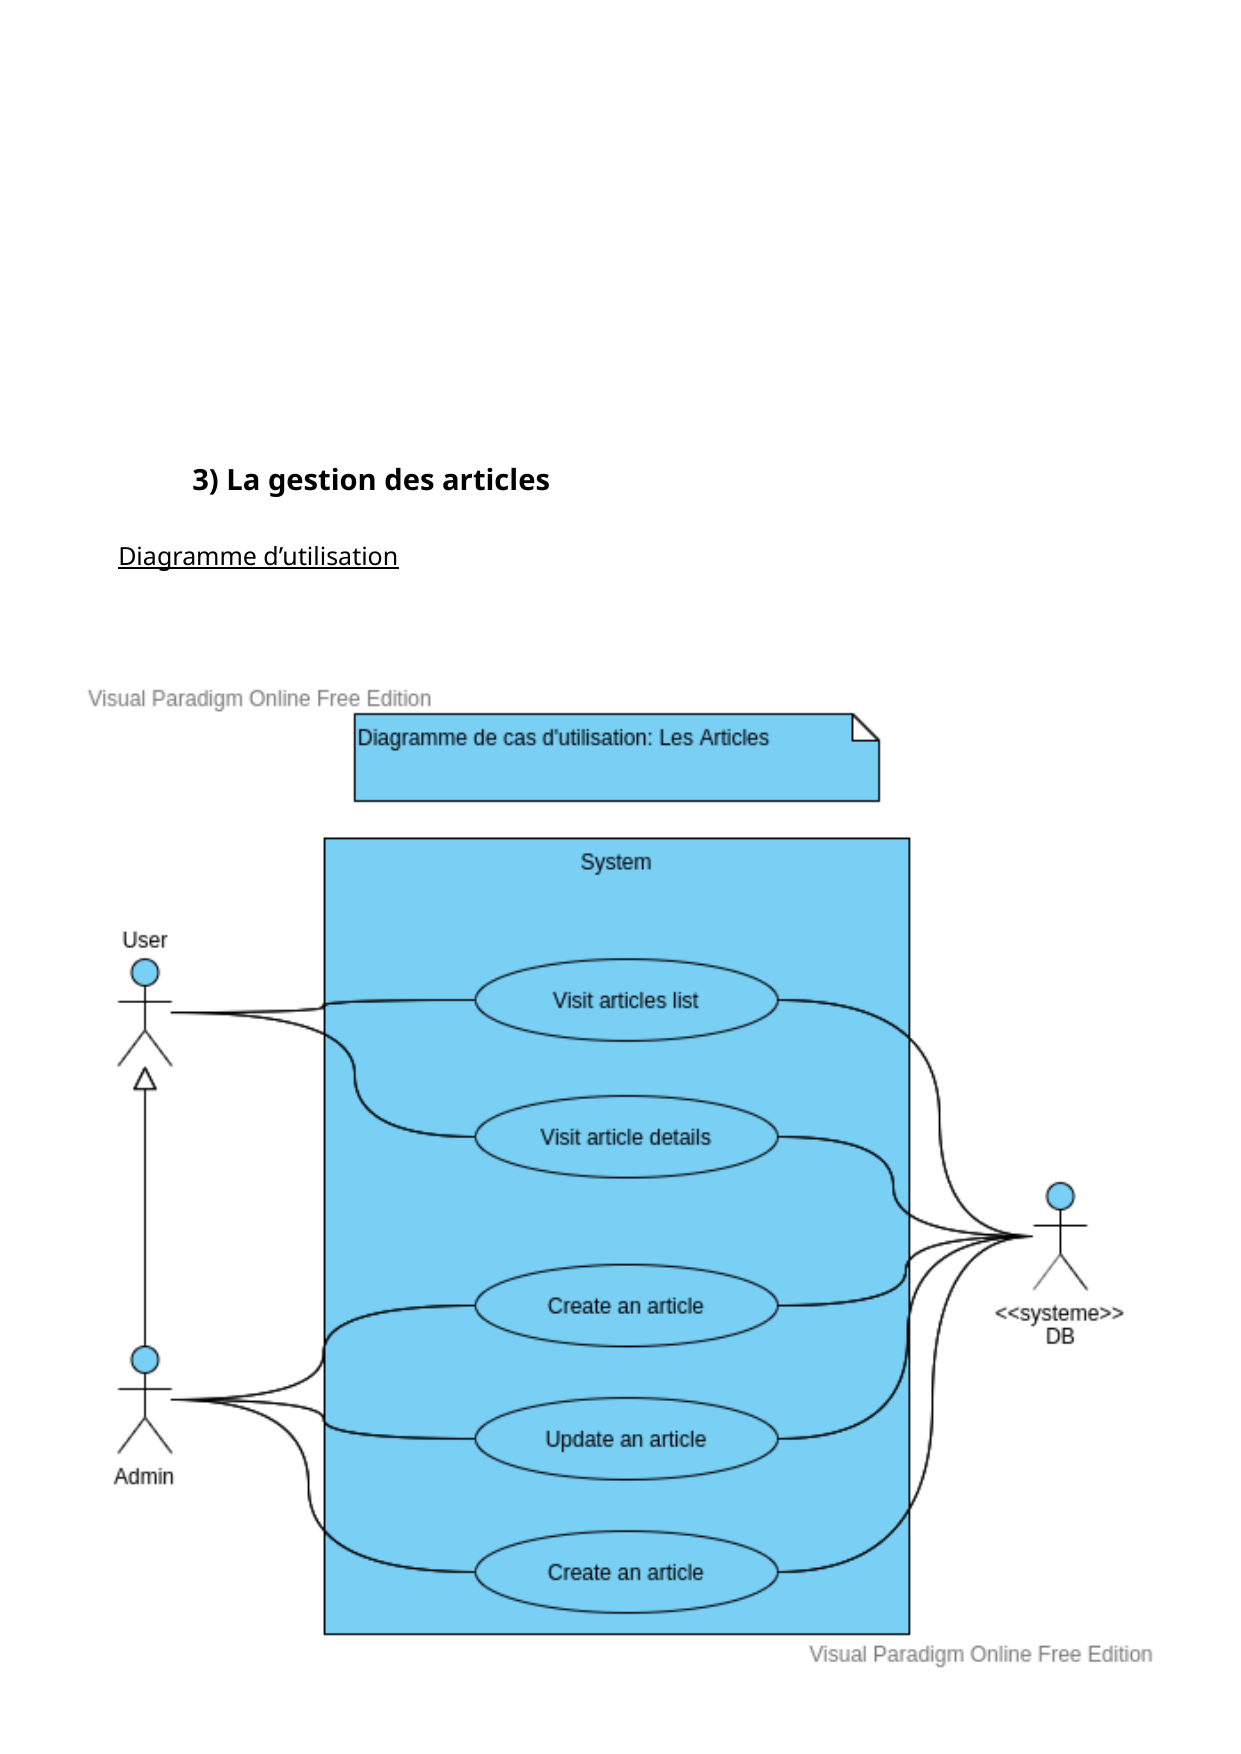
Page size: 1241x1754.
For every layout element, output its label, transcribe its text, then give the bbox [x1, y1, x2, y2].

text 3) La gestion des articles [118, 459, 1122, 498]
picture [77, 678, 1163, 1671]
text Diagramme d’utilisation [118, 538, 1122, 572]
